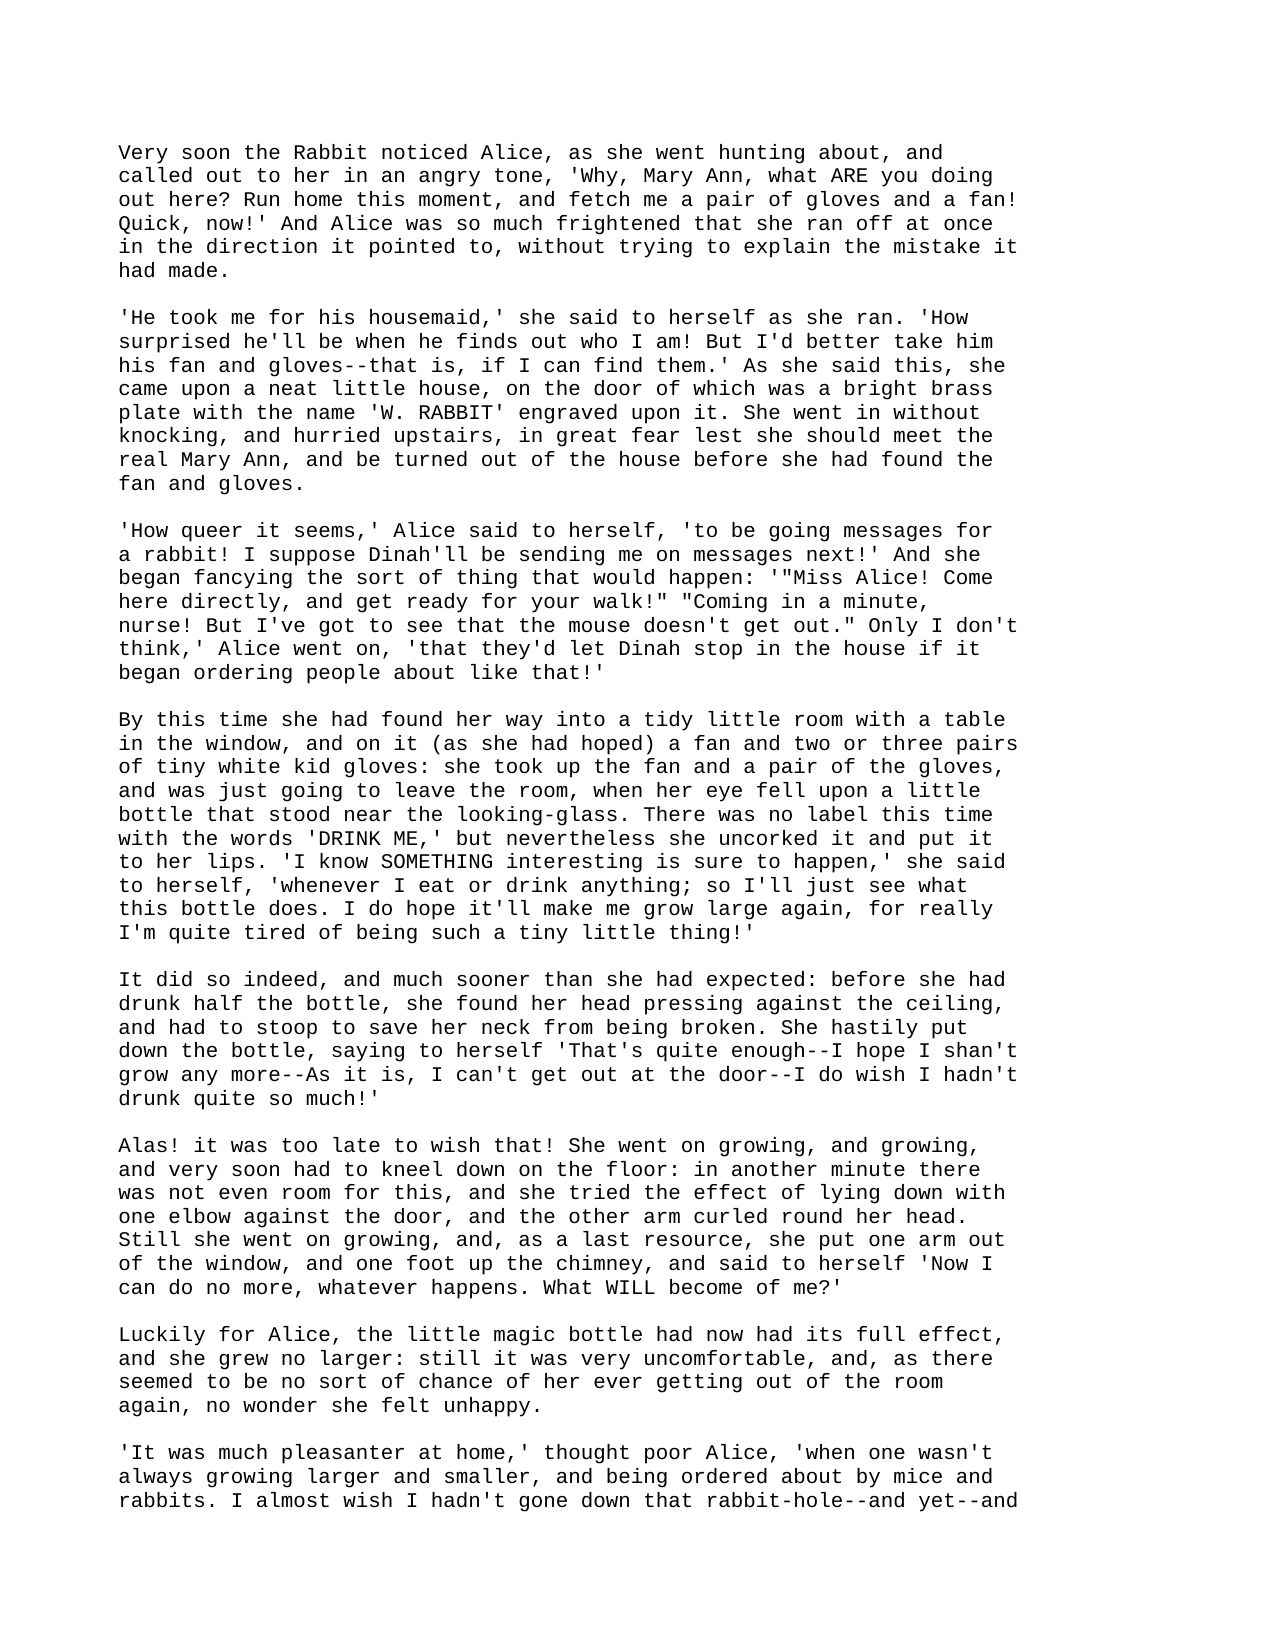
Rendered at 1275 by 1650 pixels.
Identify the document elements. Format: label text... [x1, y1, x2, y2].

text It did so indeed, and much sooner than she had expected: before she had [118, 969, 1157, 993]
text in the direction it pointed to, without trying to explain the mistake it [118, 236, 1157, 260]
text of the window, and one foot up the chimney, and said to herself 'Now I [118, 1253, 1157, 1277]
text to herself, 'whenever I eat or drink anything; so I'll just see what [118, 875, 1157, 898]
text a rabbit! I suppose Dinah'll be sending me on messages next!' And she [118, 544, 1157, 567]
text bottle that stood near the looking-glass. There was no label this time [118, 804, 1157, 827]
text this bottle does. I do hope it'll make me grow large again, for really [118, 898, 1157, 922]
text grow any more--As it is, I can't get out at the door--I do wish I hadn't [118, 1064, 1157, 1088]
text Quick, now!' And Alice was so much frightened that she ran off at once [118, 213, 1157, 236]
text and she grew no larger: still it was very uncomfortable, and, as there [118, 1348, 1157, 1371]
text rabbits. I almost wish I hadn't gone down that rabbit-hole--and yet--and [118, 1489, 1157, 1513]
text I'm quite tired of being such a tiny little thing!' [118, 922, 1157, 946]
text nurse! But I've got to see that the mouse doesn't get out." Only I don't [118, 615, 1157, 638]
text Alas! it was too late to wish that! She went on growing, and growing, [118, 1135, 1157, 1158]
text fan and gloves. [118, 473, 1157, 496]
text can do no more, whatever happens. What WILL become of me?' [118, 1277, 1157, 1300]
text with the words 'DRINK ME,' but nevertheless she uncorked it and put it [118, 827, 1157, 851]
text began fancying the sort of thing that would happen: '"Miss Alice! Come [118, 567, 1157, 591]
text surprised he'll be when he finds out who I am! But I'd better take him [118, 331, 1157, 354]
text came upon a neat little house, on the door of which was a bright brass [118, 378, 1157, 402]
text think,' Alice went on, 'that they'd let Dinah stop in the house if it [118, 638, 1157, 662]
text and was just going to leave the room, when her eye fell upon a little [118, 780, 1157, 804]
text 'How queer it seems,' Alice said to herself, 'to be going messages for [118, 520, 1157, 544]
text here directly, and get ready for your walk!" "Coming in a minute, [118, 591, 1157, 615]
text had made. [118, 260, 1157, 284]
text and very soon had to kneel down on the floor: in another minute there [118, 1158, 1157, 1182]
text Luckily for Alice, the little magic bottle had now had its full effect, [118, 1324, 1157, 1348]
text drunk quite so much!' [118, 1088, 1157, 1111]
text was not even room for this, and she tried the effect of lying down with [118, 1182, 1157, 1206]
text one elbow against the door, and the other arm curled round her head. [118, 1206, 1157, 1229]
text called out to her in an angry tone, 'Why, Mary Ann, what ARE you doing [118, 165, 1157, 189]
text Still she went on growing, and, as a last resource, she put one arm out [118, 1229, 1157, 1253]
text plate with the name 'W. RABBIT' engraved upon it. She went in without [118, 402, 1157, 426]
text Very soon the Rabbit noticed Alice, as she went hunting about, and [118, 142, 1157, 165]
text 'He took me for his housemaid,' she said to herself as she ran. 'How [118, 307, 1157, 331]
text real Mary Ann, and be turned out of the house before she had found the [118, 449, 1157, 473]
text again, no wonder she felt unhappy. [118, 1395, 1157, 1419]
text knocking, and hurried upstairs, in great fear lest she should meet the [118, 426, 1157, 449]
text seemed to be no sort of chance of her ever getting out of the room [118, 1371, 1157, 1395]
text in the window, and on it (as she had hoped) a fan and two or three pairs [118, 733, 1157, 757]
text down the bottle, saying to herself 'That's quite enough--I hope I shan't [118, 1040, 1157, 1064]
text always growing larger and smaller, and being ordered about by mice and [118, 1466, 1157, 1489]
text drunk half the bottle, she found her head pressing against the ceiling, [118, 993, 1157, 1017]
text 'It was much pleasanter at home,' thought poor Alice, 'when one wasn't [118, 1442, 1157, 1466]
text out here? Run home this moment, and fetch me a pair of gloves and a fan! [118, 189, 1157, 213]
text and had to stoop to save her neck from being broken. She hastily put [118, 1017, 1157, 1040]
text to her lips. 'I know SOMETHING interesting is sure to happen,' she said [118, 851, 1157, 875]
text began ordering people about like that!' [118, 662, 1157, 686]
text By this time she had found her way into a tidy little room with a table [118, 709, 1157, 733]
text his fan and gloves--that is, if I can find them.' As she said this, she [118, 354, 1157, 378]
text of tiny white kid gloves: she took up the fan and a pair of the gloves, [118, 757, 1157, 780]
